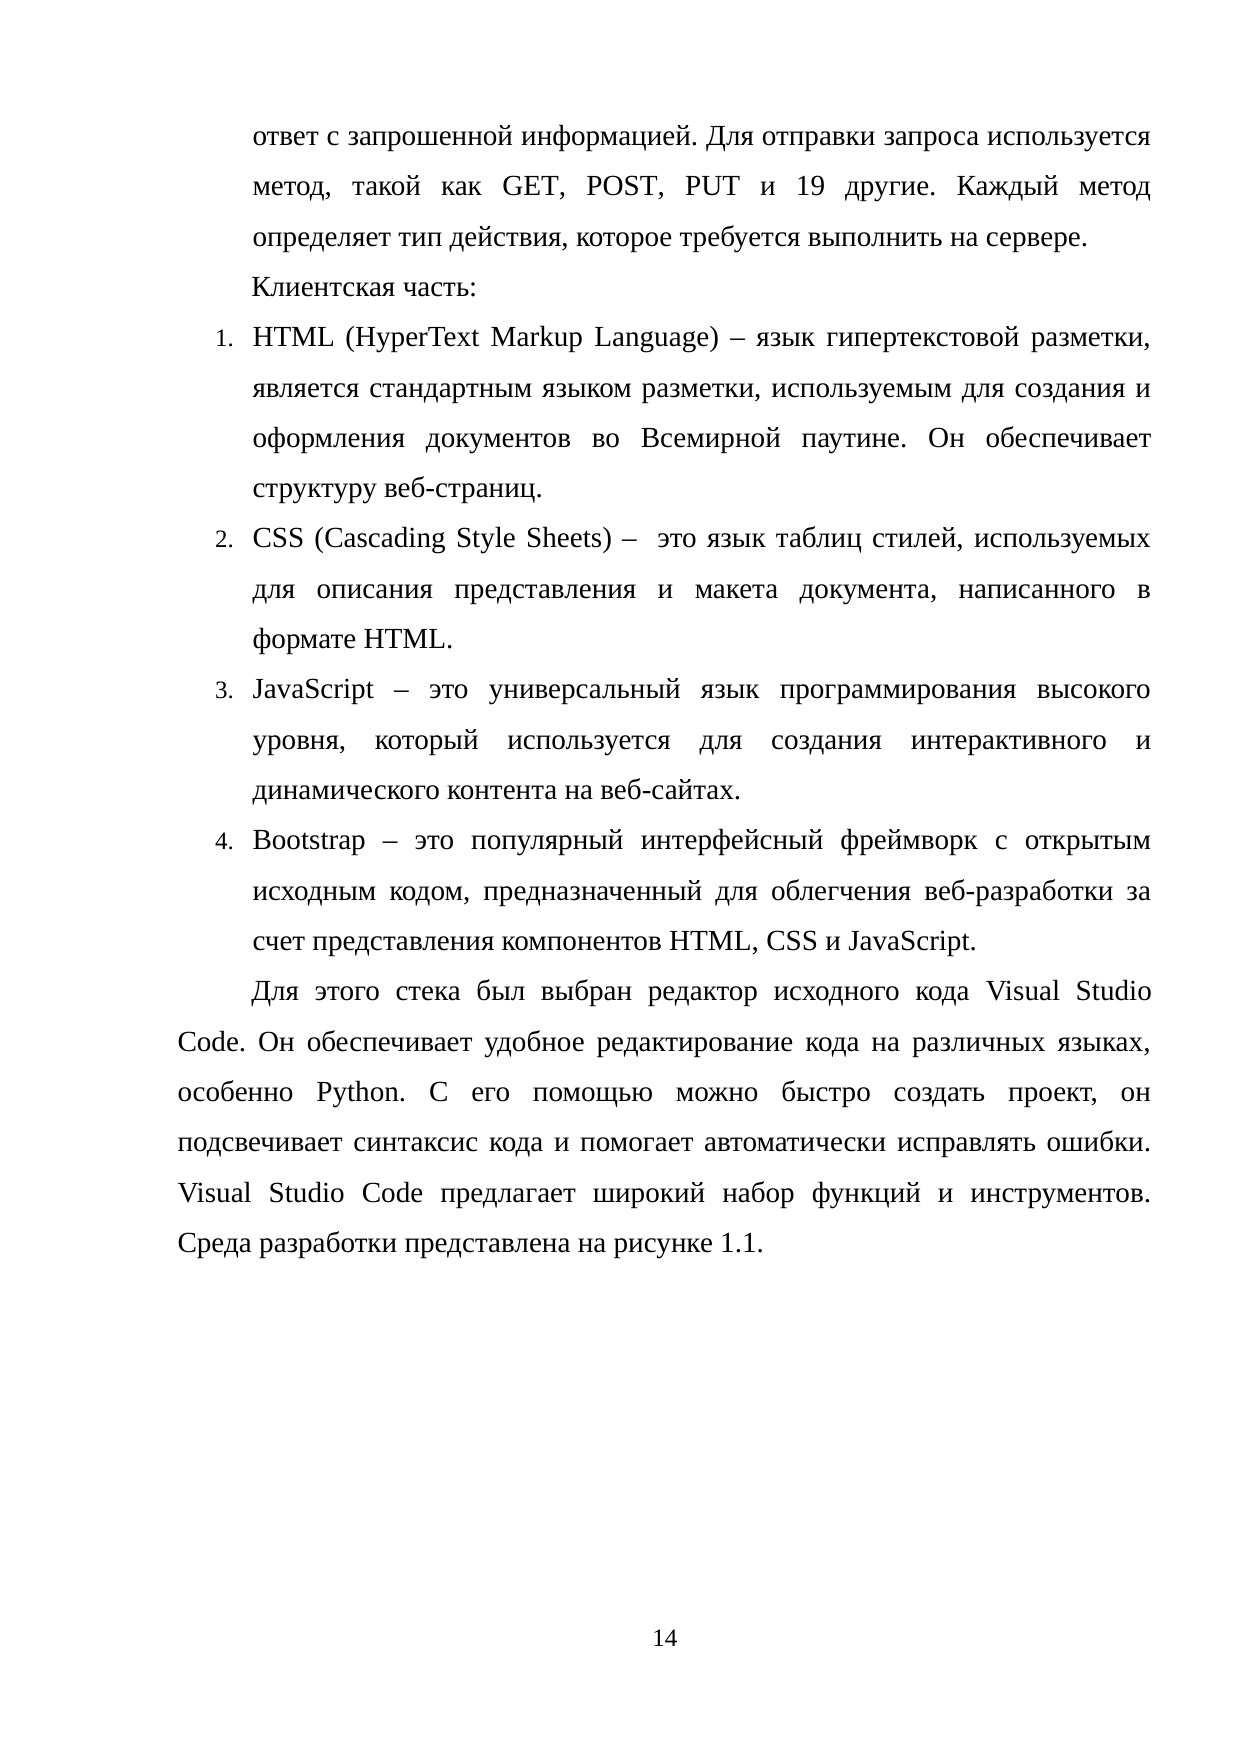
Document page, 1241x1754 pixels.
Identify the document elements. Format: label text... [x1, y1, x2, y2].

list HTML (HyperText Markup Language) – язык гипертекстовой разметки, является стандартным языком разметки, используемым для создания и оформления документов во Всемирной паутине. Он обеспечивает структуру веб-страниц. [215, 319, 1152, 504]
list CSS (Cascading Style Sheets) – это язык таблиц стилей, используемых для описания представления и макета документа, написанного в формате HTML. [215, 521, 1152, 655]
list Bootstrap – это популярный интерфейсный фреймворк с открытым исходным кодом, предназначенный для облегчения веб-разработки за счет представления компонентов HTML, CSS и JavaScript. [215, 822, 1152, 957]
list ответ с запрошенной информацией. Для отправки запроса используется метод, такой как GET, POST, PUT и 19 другие. Каждый метод определяет тип действия, которое требуется выполнить на сервере. [215, 118, 1152, 252]
text Для этого стека был выбран редактор исходного кода Visual Studio Code. Он обеспечивает удобное редактирование кода на различных языках, особенно Python. С его помощью можно быстро создать проект, он подсвечивает синтаксис кода и помогает автоматически исправлять ошибки. Visual Studio Code предлагает широкий набор функций и инструментов. Среда разработки представлена на рисунке 1.1. [177, 973, 1152, 1258]
list JavaScript – это универсальный язык программирования высокого уровня, который используется для создания интерактивного и динамического контента на веб-сайтах. [215, 672, 1152, 806]
text Клиентская часть: [177, 269, 1152, 303]
